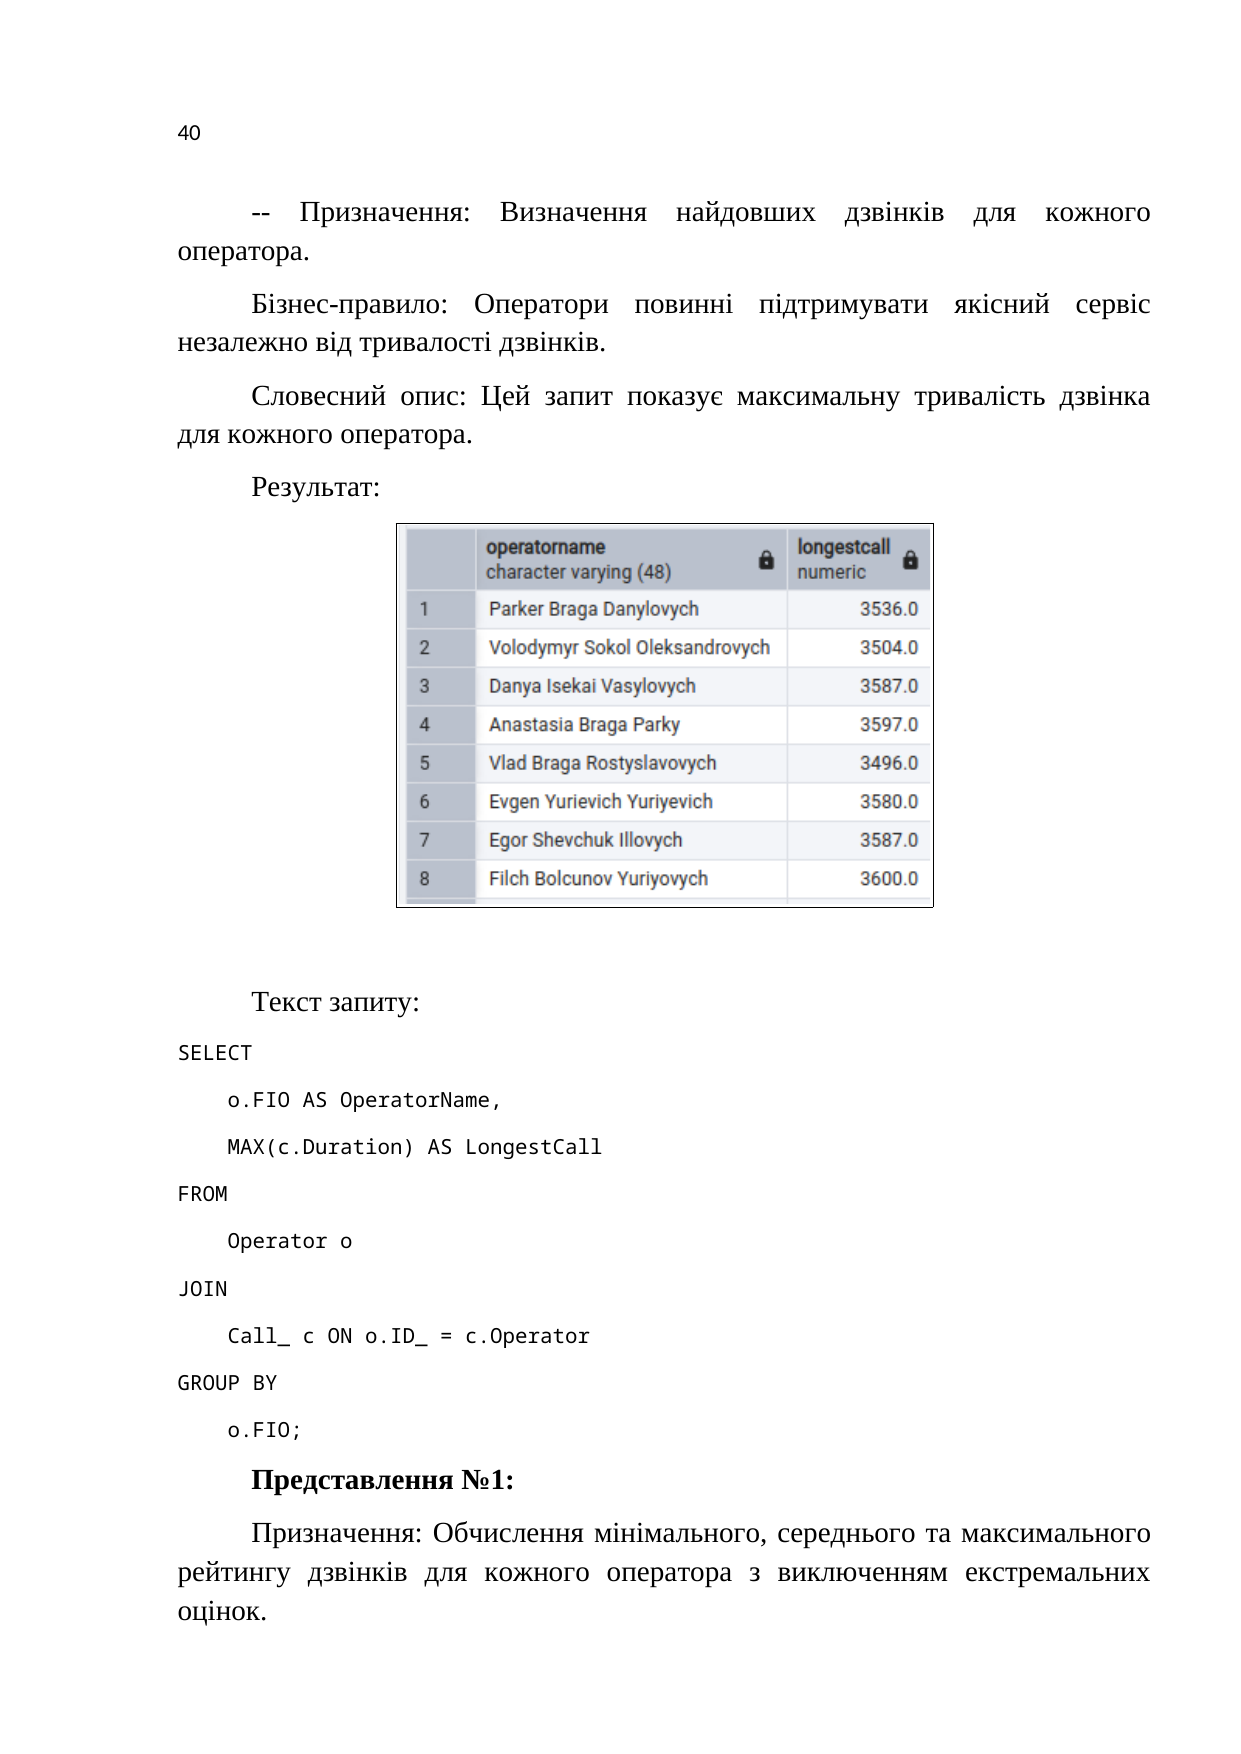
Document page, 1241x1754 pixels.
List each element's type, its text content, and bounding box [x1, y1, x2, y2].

text Представлення №1: [177, 1462, 1152, 1496]
text SELECT [177, 1038, 1152, 1066]
text -- Призначення: Визначення найдовших дзвінків для кожного оператора. [177, 194, 1152, 266]
text Бізнес-правило: Оператори повинні підтримувати якісний сервіс незалежно від тривалості дзвінків. [177, 286, 1152, 358]
text Результат: [177, 469, 1152, 503]
text JOIN [177, 1274, 1152, 1302]
text FROM [177, 1179, 1152, 1208]
text MAX(c.Duration) AS LongestCall [177, 1132, 1152, 1161]
text Призначення: Обчислення мінімального, середнього та максимального рейтингу дзвінків для кожного оператора з виключенням екстремальних оцінок. [177, 1516, 1152, 1626]
text Call_ c ON o.ID_ = c.Operator [177, 1321, 1152, 1349]
picture [398, 525, 930, 904]
text GROUP BY [177, 1368, 1152, 1396]
text o.FIO; [177, 1415, 1152, 1444]
text Operator o [177, 1226, 1152, 1255]
text o.FIO AS OperatorName, [177, 1085, 1152, 1113]
text Текст запиту: [177, 984, 1152, 1018]
text Словесний опис: Цей запит показує максимальну тривалість дзвінка для кожного оператора. [177, 378, 1152, 450]
